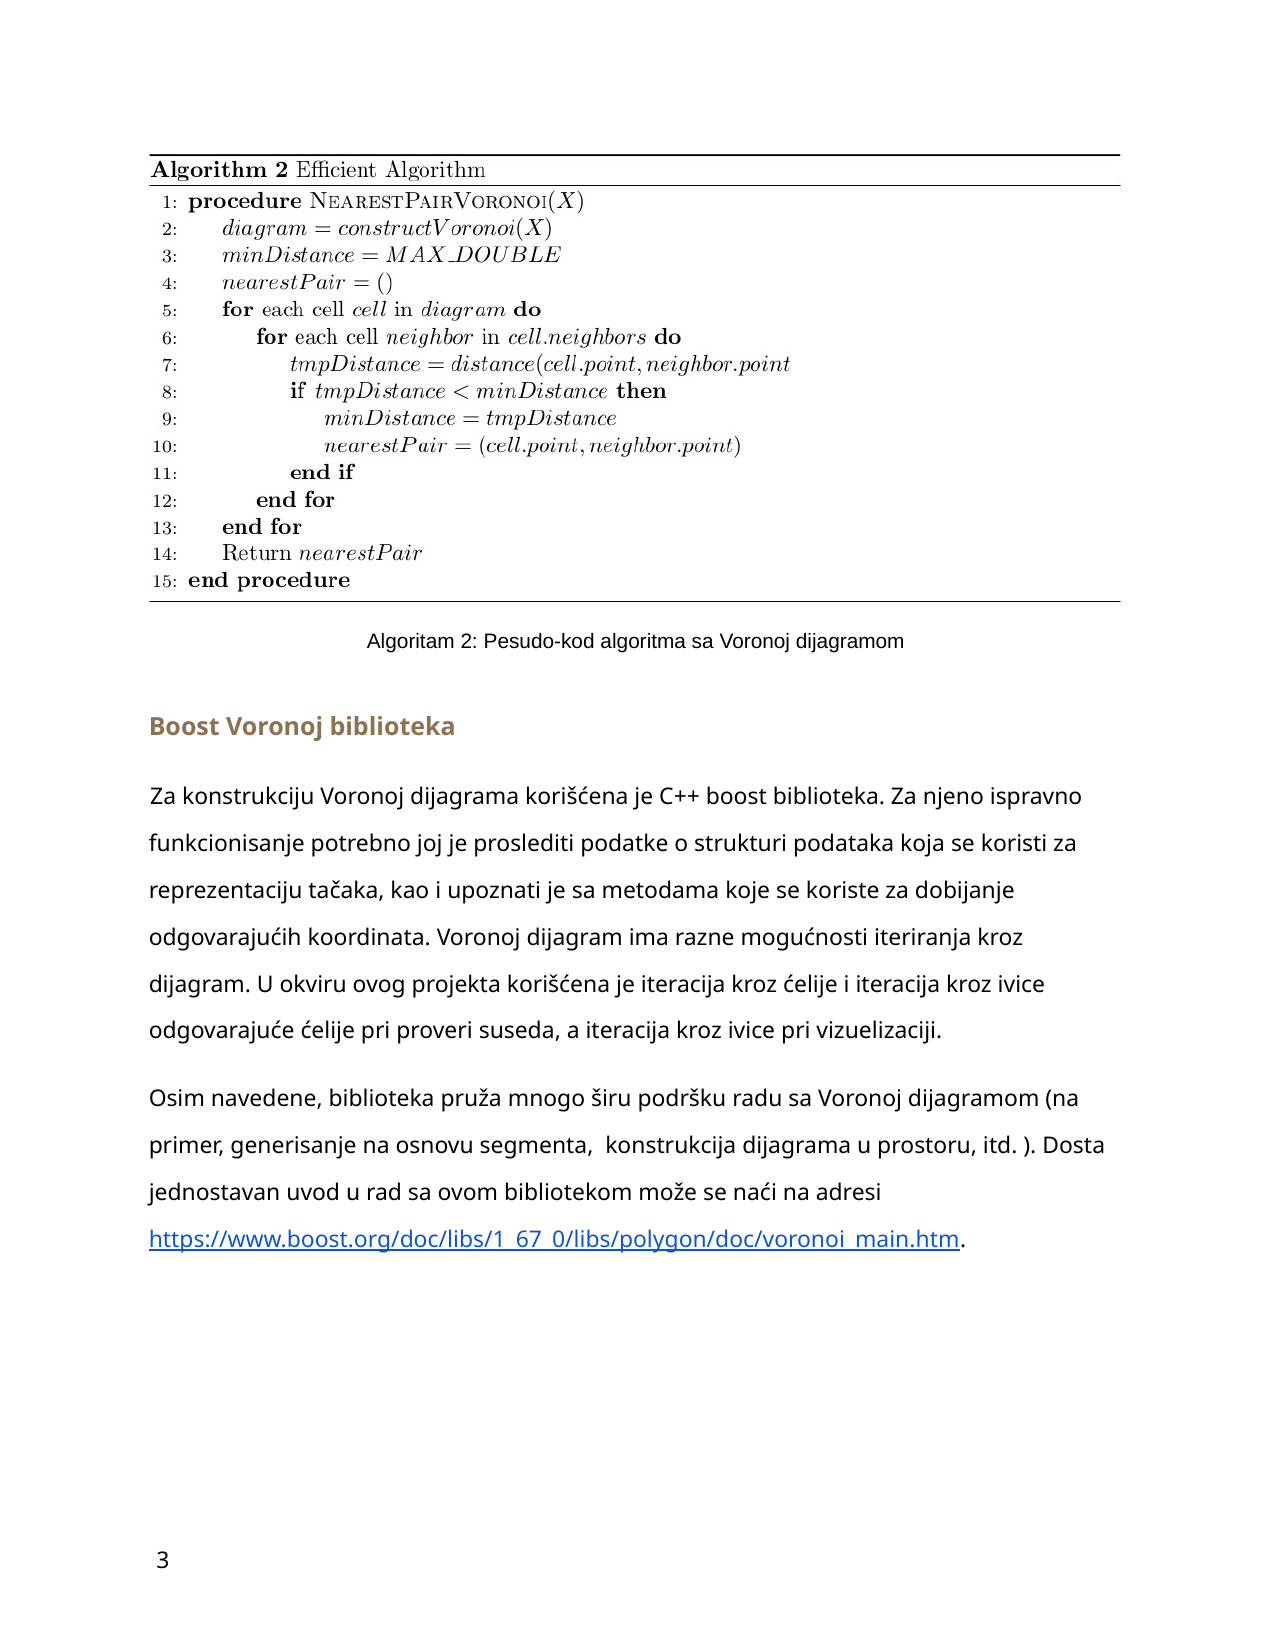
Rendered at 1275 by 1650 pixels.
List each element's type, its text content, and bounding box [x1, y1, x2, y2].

picture [148, 150, 1124, 606]
subtitle Boost Voronoj biblioteka [148, 708, 1125, 742]
text Osim navedene, biblioteka pruža mnogo širu podršku radu sa Voronoj dijagramom (na primer, generisanje na osnovu segmenta, konstrukcija dijagrama u prostoru, itd. ). Dosta jednostavan uvod u rad sa ovom bibliotekom može se naći na adresi https://www.boost.org/doc/libs/1_67_0/libs/polygon/doc/voronoi_main.htm. [148, 1082, 1125, 1254]
text Za konstrukciju Voronoj dijagrama korišćena je C++ boost biblioteka. Za njeno ispravno funkcionisanje potrebno joj je proslediti podatke o strukturi podataka koja se koristi za reprezentaciju tačaka, kao i upoznati je sa metodama koje se koriste za dobijanje odgovarajućih koordinata. Voronoj dijagram ima razne mogućnosti iteriranja kroz dijagram. U okviru ovog projekta korišćena je iteracija kroz ćelije i iteracija kroz ivice odgovarajuće ćelije pri proveri suseda, a iteracija kroz ivice pri vizuelizaciji. [148, 780, 1125, 1046]
